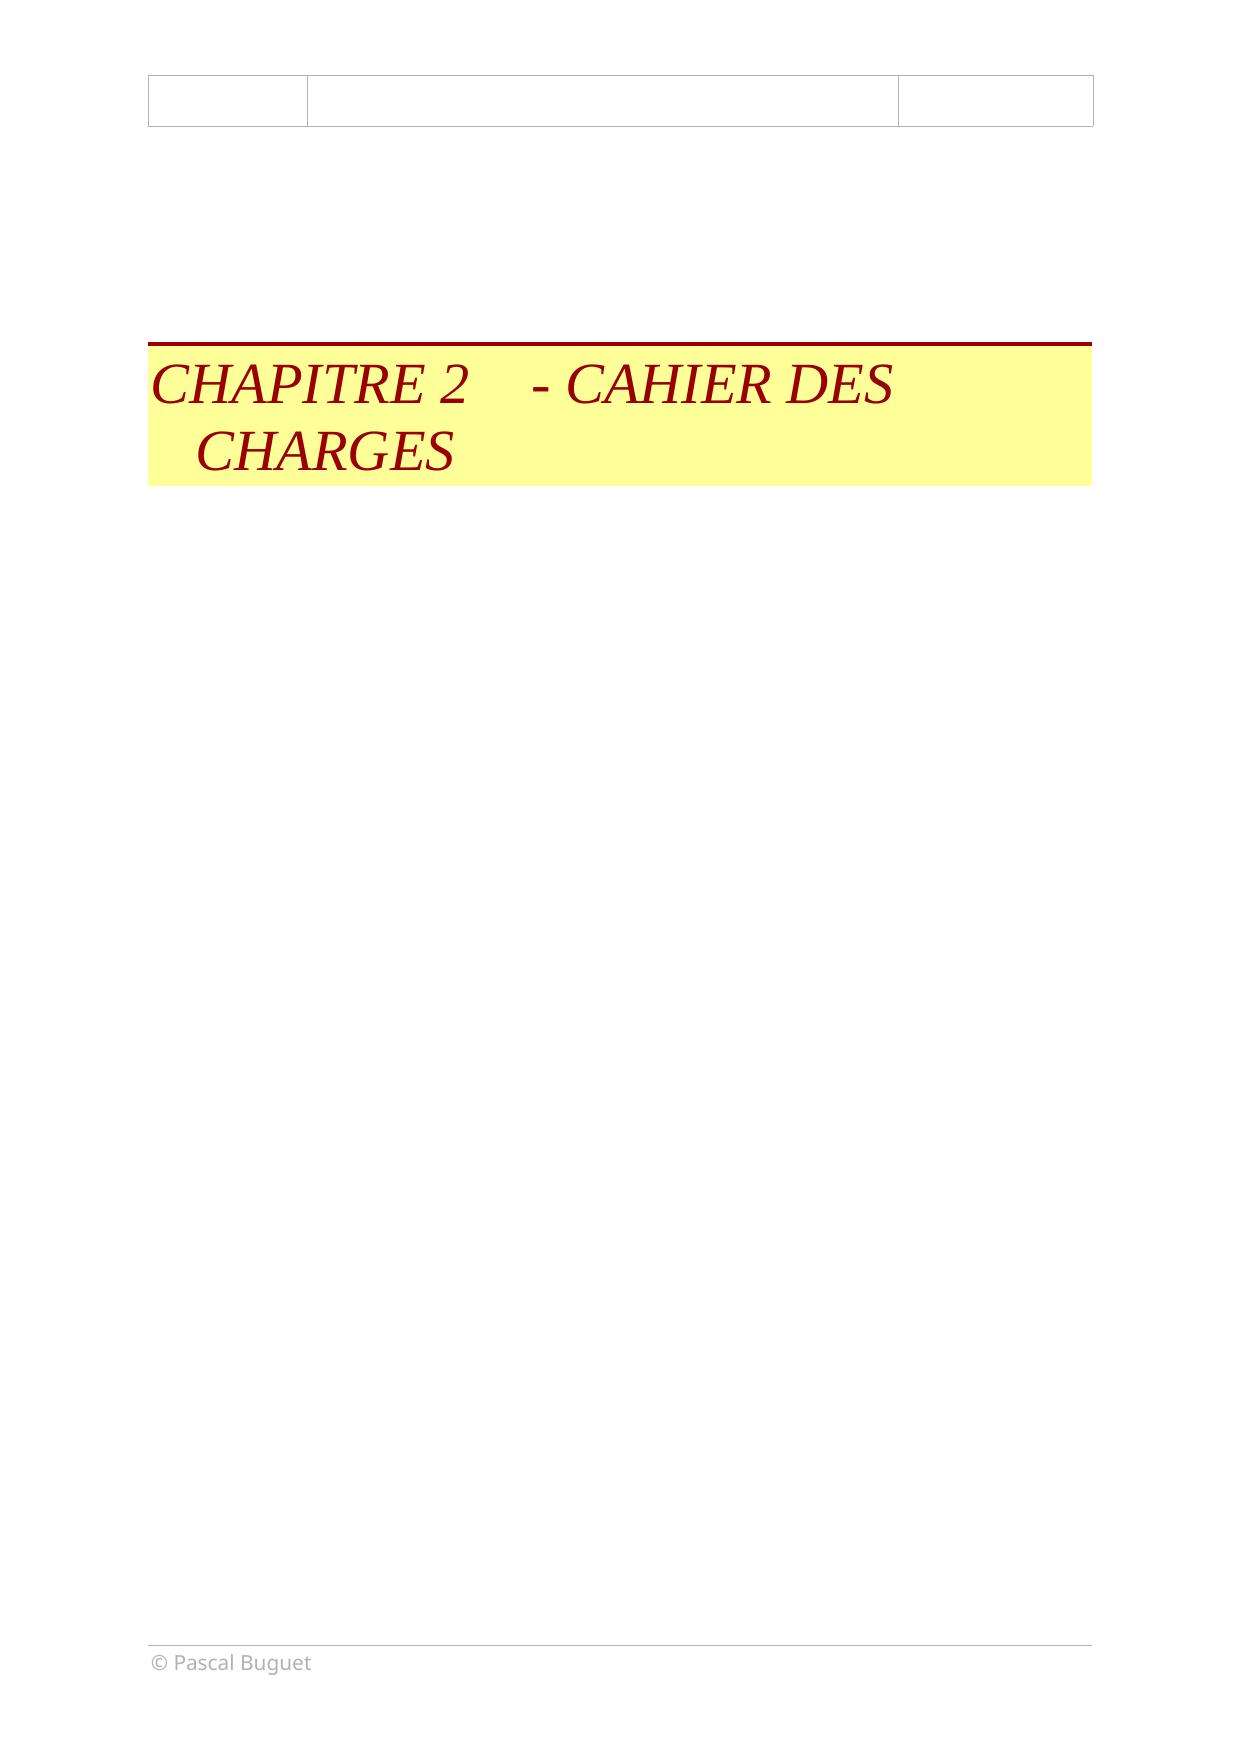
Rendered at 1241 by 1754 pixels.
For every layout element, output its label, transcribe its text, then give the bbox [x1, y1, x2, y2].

subtitle - Cahier des charges [148, 346, 1092, 486]
